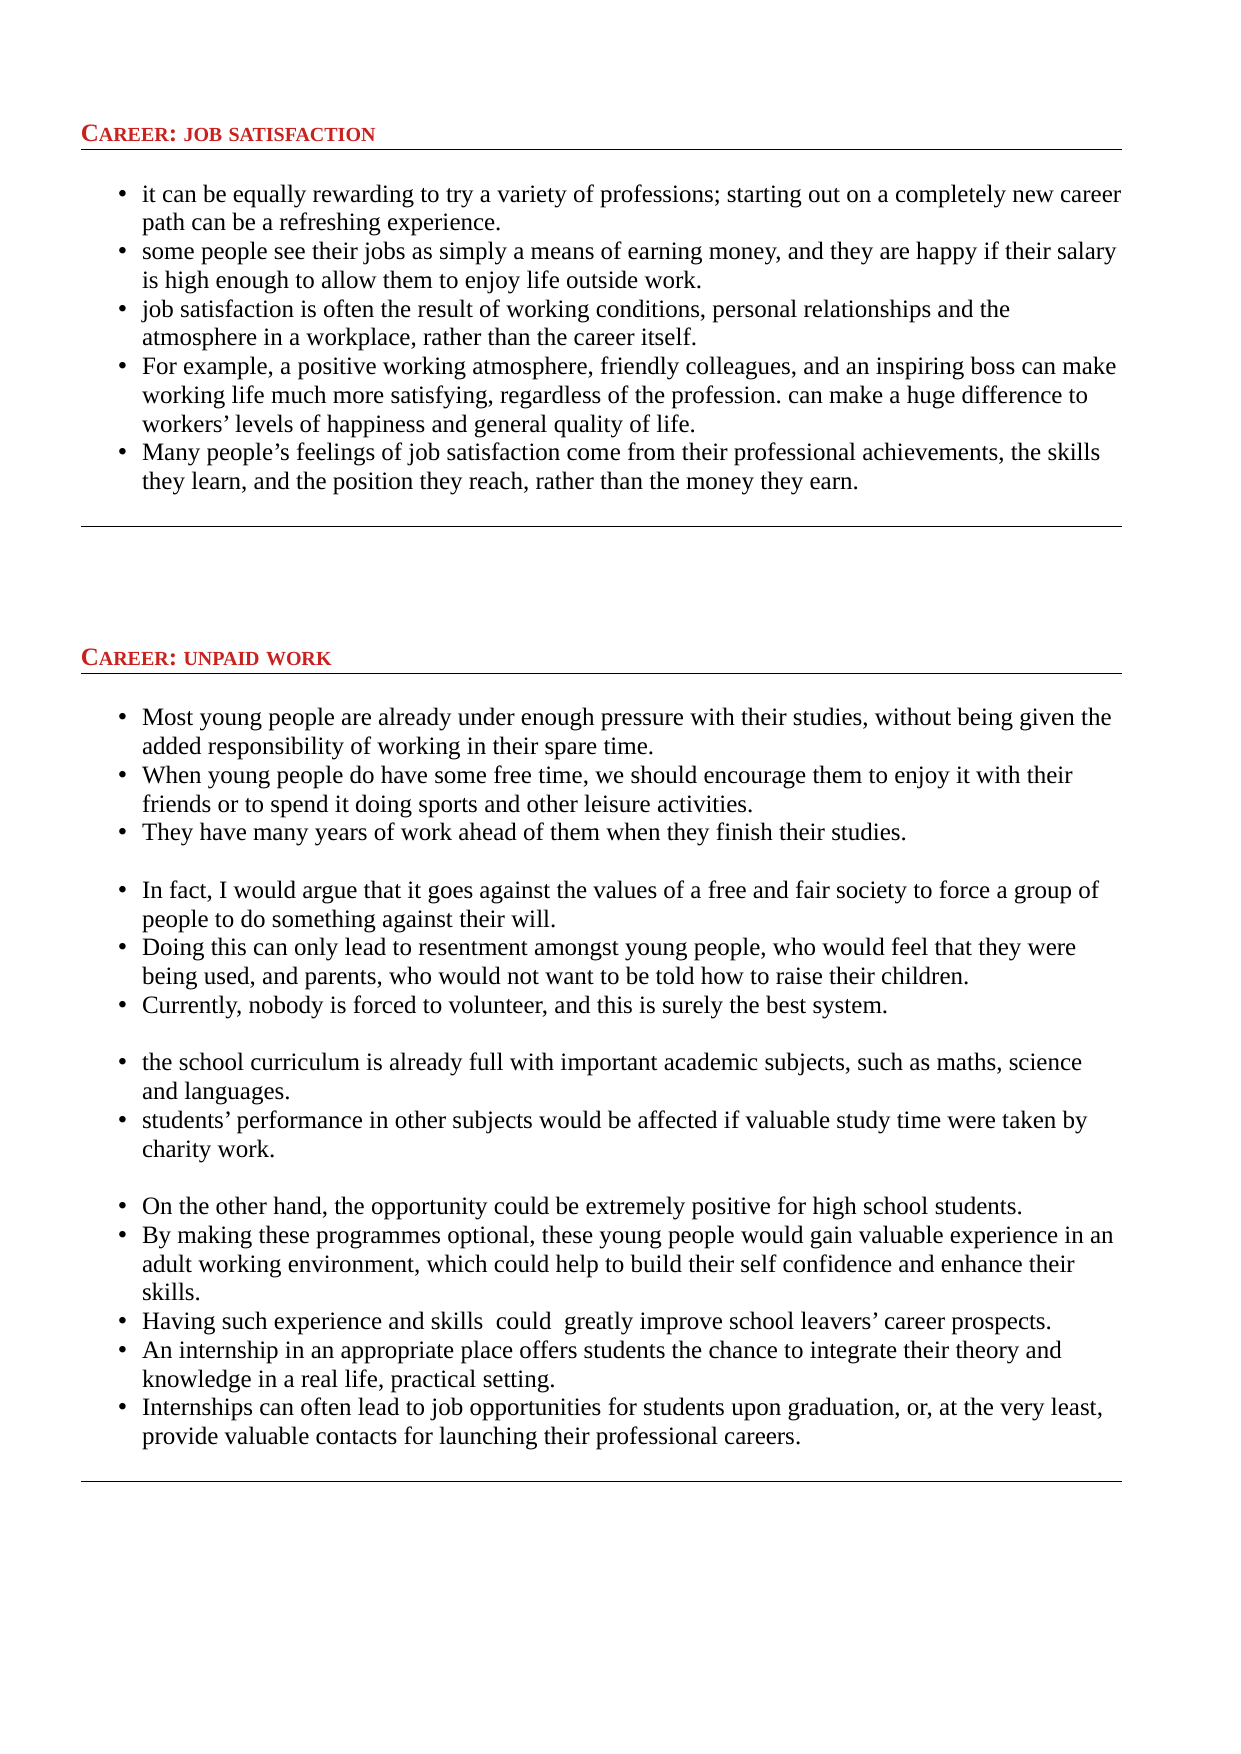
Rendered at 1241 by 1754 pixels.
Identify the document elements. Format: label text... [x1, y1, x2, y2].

subtitle Career: job satisfaction [81, 118, 1122, 149]
list When young people do have some free time, we should encourage them to enjoy it with their friends or to spend it doing sports and other leisure activities. [118, 760, 1122, 817]
list Internships can often lead to job opportunities for students upon graduation, or, at the very least, provide valuable contacts for launching their professional careers. [118, 1392, 1122, 1450]
list some people see their jobs as simply a means of earning money, and they are happy if their salary is high enough to allow them to enjoy life outside work. [118, 236, 1122, 294]
list They have many years of work ahead of them when they finish their studies. [118, 817, 1122, 846]
list Having such experience and skills could greatly improve school leavers’ career prospects. [118, 1306, 1122, 1335]
list Doing this can only lead to resentment amongst young people, who would feel that they were being used, and parents, who would not want to be told how to raise their children. [118, 932, 1122, 990]
list For example, a positive working atmosphere, friendly colleagues, and an inspiring boss can make working life much more satisfying, regardless of the profession. can make a huge difference to workers’ levels of happiness and general quality of life. [118, 351, 1122, 437]
list the school curriculum is already full with important academic subjects, such as maths, science and languages. [118, 1047, 1122, 1105]
list An internship in an appropriate place offers students the chance to integrate their theory and knowledge in a real life, practical setting. [118, 1335, 1122, 1392]
list Most young people are already under enough pressure with their studies, without being given the added responsibility of working in their spare time. [118, 702, 1122, 760]
list In fact, I would argue that it goes against the values of a free and fair society to force a group of people to do something against their will. [118, 875, 1122, 932]
list By making these programmes optional, these young people would gain valuable experience in an adult working environment, which could help to build their self confidence and enhance their skills. [118, 1220, 1122, 1306]
list Currently, nobody is forced to volunteer, and this is surely the best system. [118, 990, 1122, 1019]
list On the other hand, the opportunity could be extremely positive for high school students. [118, 1191, 1122, 1220]
list it can be equally rewarding to try a variety of professions; starting out on a completely new career path can be a refreshing experience. [118, 179, 1122, 236]
list Many people’s feelings of job satisfaction come from their professional achievements, the skills they learn, and the position they reach, rather than the money they earn. [118, 437, 1122, 495]
subtitle Career: unpaid work [81, 642, 1122, 673]
list job satisfaction is often the result of working conditions, personal relationships and the atmosphere in a workplace, rather than the career itself. [118, 294, 1122, 351]
list students’ performance in other subjects would be affected if valuable study time were taken by charity work. [118, 1105, 1122, 1162]
